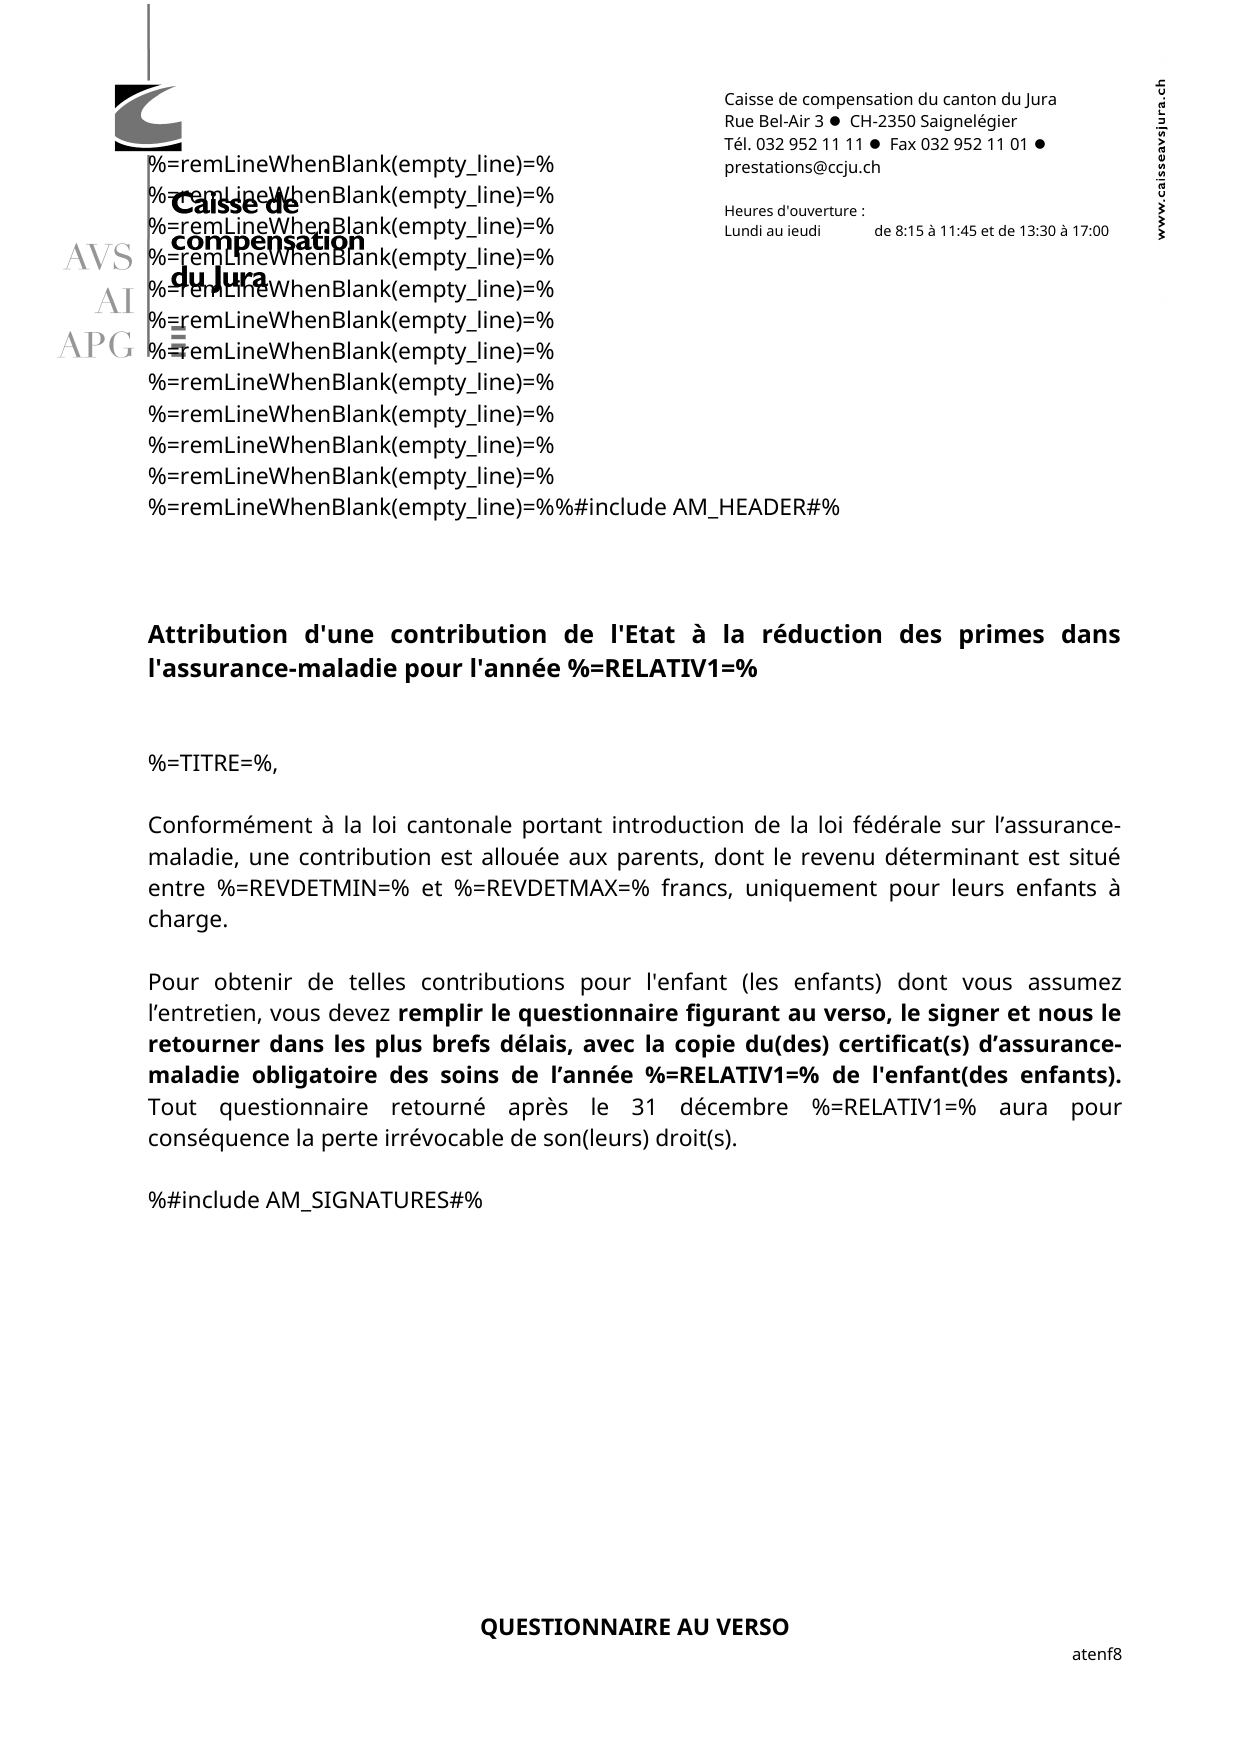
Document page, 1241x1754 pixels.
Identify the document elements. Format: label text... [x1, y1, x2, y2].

text %=remLineWhenBlank(empty_line)=% [366, 148, 683, 179]
text %=remLineWhenBlank(empty_line)=% [148, 460, 1122, 491]
picture [335, 344, 342, 350]
text Conformément à la loi cantonale portant introduction de la loi fédérale sur l’assurance-maladie, une contribution est allouée aux parents, dont le revenu déterminant est situé entre %=REVDETMIN=% et %=REVDETMAX=% francs, uniquement pour leurs enfants à charge. [148, 809, 1122, 934]
text Attribution d'une contribution de l'Etat à la réduction des primes dans l'assurance‑maladie pour l'année %=RELATIV1=% [148, 616, 1122, 684]
text %=remLineWhenBlank(empty_line)=% [366, 273, 1122, 304]
text %=remLineWhenBlank(empty_line)=% [366, 179, 683, 210]
text %=remLineWhenBlank(empty_line)=% [366, 241, 1122, 273]
picture [294, 348, 300, 358]
picture [245, 348, 251, 358]
picture [275, 346, 282, 358]
picture [1155, 1, 1168, 358]
text %=remLineWhenBlank(empty_line)=%%#include AM_HEADER#% [148, 491, 1122, 523]
text %=remLineWhenBlank(empty_line)=% [366, 304, 1122, 335]
text %=remLineWhenBlank(empty_line)=% [148, 398, 1122, 429]
picture [206, 348, 212, 358]
picture [321, 348, 327, 358]
picture [335, 351, 342, 357]
text %=remLineWhenBlank(empty_line)=% [366, 210, 683, 241]
text %#include AM_SIGNATURES#% [148, 1184, 1122, 1216]
text %=remLineWhenBlank(empty_line)=% [148, 335, 1122, 366]
picture [56, 1, 365, 358]
picture [214, 348, 220, 358]
text %=remLineWhenBlank(empty_line)=% [148, 366, 1122, 398]
text Pour obtenir de telles contributions pour l'enfant (les enfants) dont vous assumez l’entretien, vous devez remplir le questionnaire figurant au verso, le signer et nous le retourner dans les plus brefs délais, avec la copie du(des) certificat(s) d’assurance-maladie obligatoire des soins de l’année %=RELATIV1=% de l'enfant(des enfants). Tout questionnaire retourné après le 31 décembre %=RELATIV1=% aura pour conséquence la perte irrévocable de son(leurs) droit(s). [148, 966, 1122, 1153]
text %=TITRE=%, [148, 747, 1122, 778]
text %=remLineWhenBlank(empty_line)=% [148, 429, 1122, 460]
